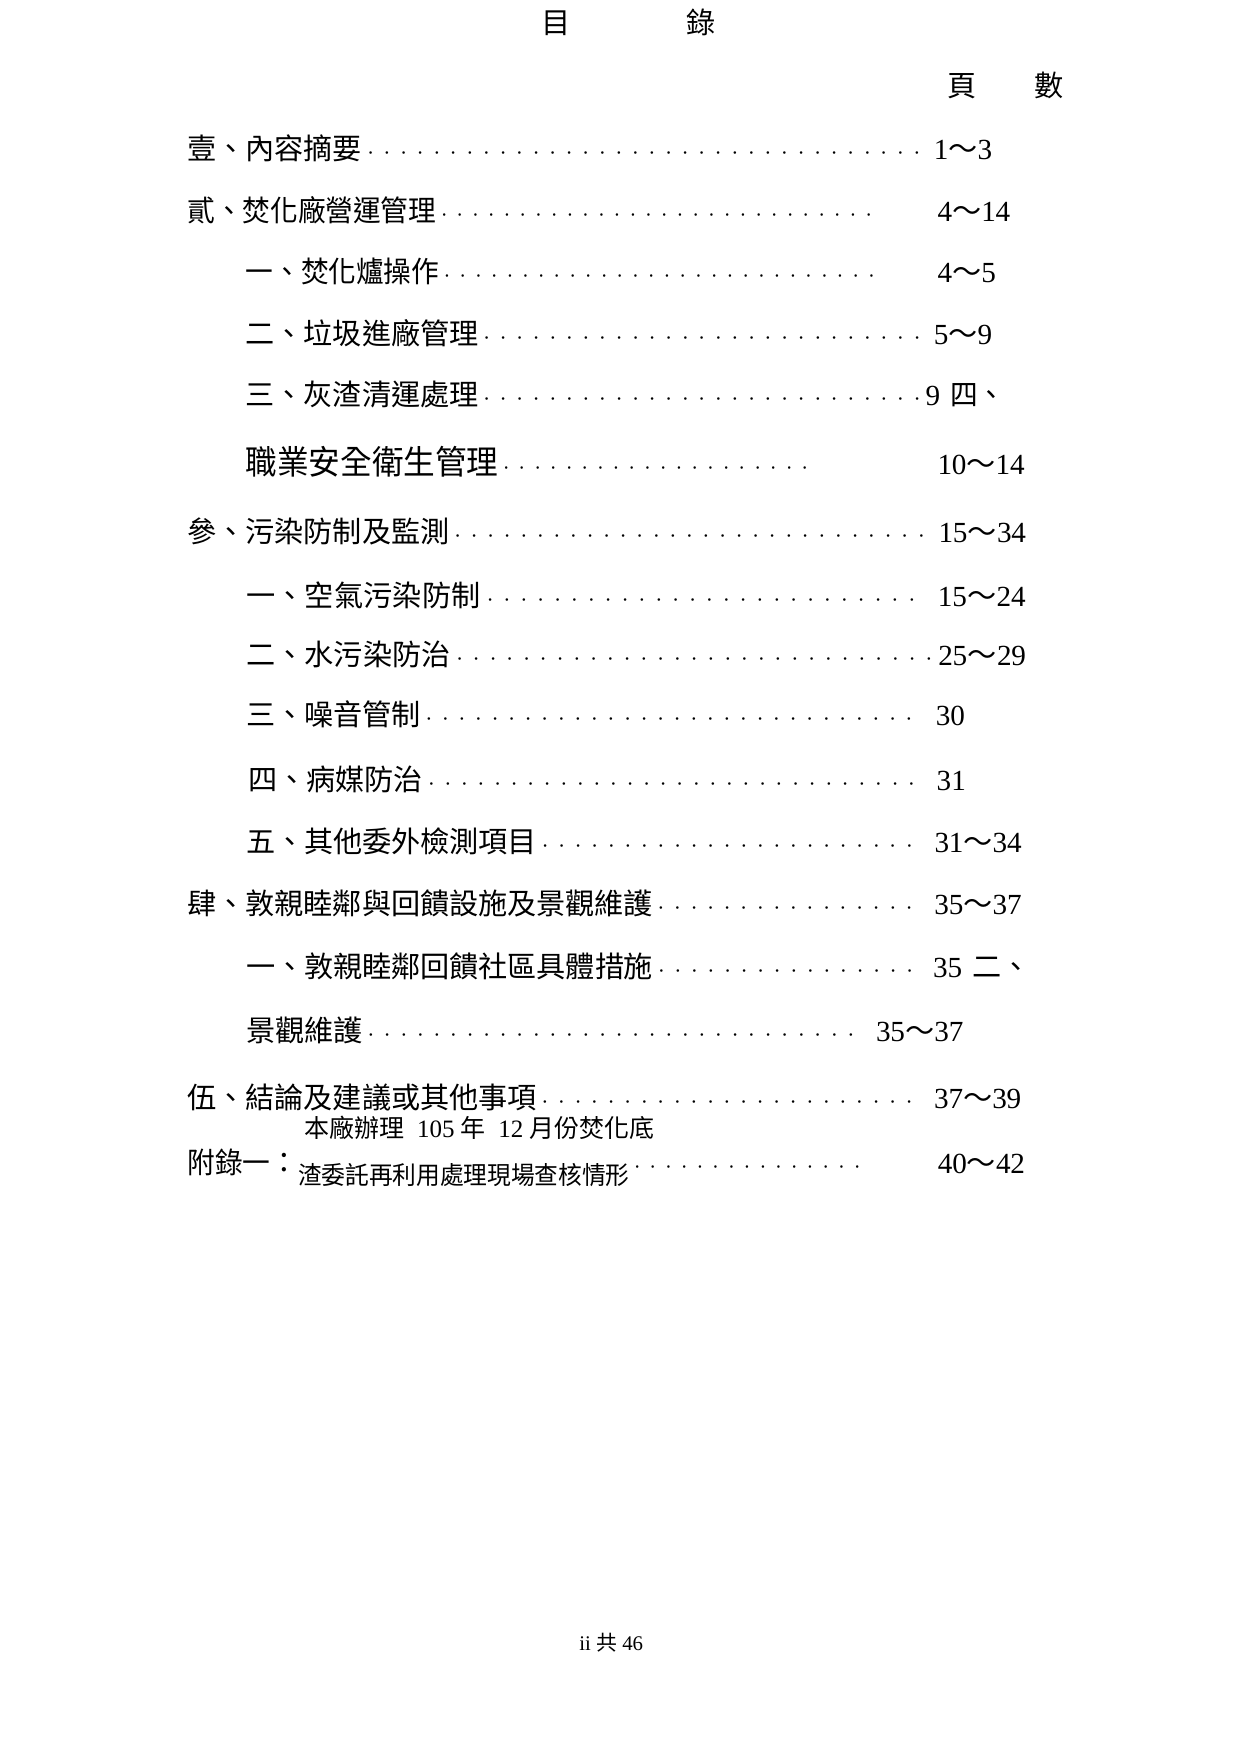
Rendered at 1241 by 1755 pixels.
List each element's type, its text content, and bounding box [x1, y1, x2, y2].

text 四、病媒防治．．．．．．．．．．．．．．．．．．．．．．．．．．．．．． 31 [216, 757, 998, 799]
text 壹、內容摘要．．．．．．．．．．．．．．．．．．．．．．．．．．．．．．．．．． 1～3 [187, 126, 1074, 168]
text 目 錄 [182, 0, 1074, 42]
text 貳、焚化廠營運管理．．．．．．．．．．．．．．．．．．．．．．．．．．．． 4～14 一、焚化爐操作．．．．．．．．．．．．．．．．．．．．．．．．．．．． 4～5 二、垃圾進廠管理．．．．．．．．．．．．．．．．．．．．．．．．．．． 5～9 三、灰渣清運處理．．．．．．．．．．．．．．．．．．．．．．．．．．．9 四、職業安全衛生管理．．．．．．．．．．．．．．．．．．．． 10～14 [187, 188, 1026, 484]
text 肆、敦親睦鄰與回饋設施及景觀維護．．．．．．．．．．．．．．．． 35～37 一、敦親睦鄰回饋社區具體措施．．．．．．．．．．．．．．．． 35 二、景觀維護．．．．．．．．．．．．．．．．．．．．．．．．．．．．．． 35～37 [187, 881, 1026, 1050]
text 本廠辦理 105 年 12 月份焚化底 [304, 1117, 1074, 1143]
text 附錄一：渣委託再利用處理現場查核情形．．．．．．．．．．．．．．． 40～42 [187, 1143, 1074, 1182]
text 伍、結論及建議或其他事項．．．．．．．．．．．．．．．．．．．．．．． 37～39 [187, 1074, 1074, 1117]
text 五、其他委外檢測項目．．．．．．．．．．．．．．．．．．．．．．． 31～34 [246, 818, 1074, 861]
text 參、污染防制及監測．．．．．．．．．．．．．．．．．．．．．．．．．．．．． 15～34 一、空氣污染防制．．．．．．．．．．．．．．．．．．．．．．．．．． 15～24 二、水污染防治．．．．．．．．．．．．．．．．．．．．．．．．．．．．．25～29 三、噪音管制．．．．．．．．．．．．．．．．．．．．．．．．．．．．．． 30 [187, 509, 1026, 734]
text 頁 數 [175, 62, 1063, 105]
